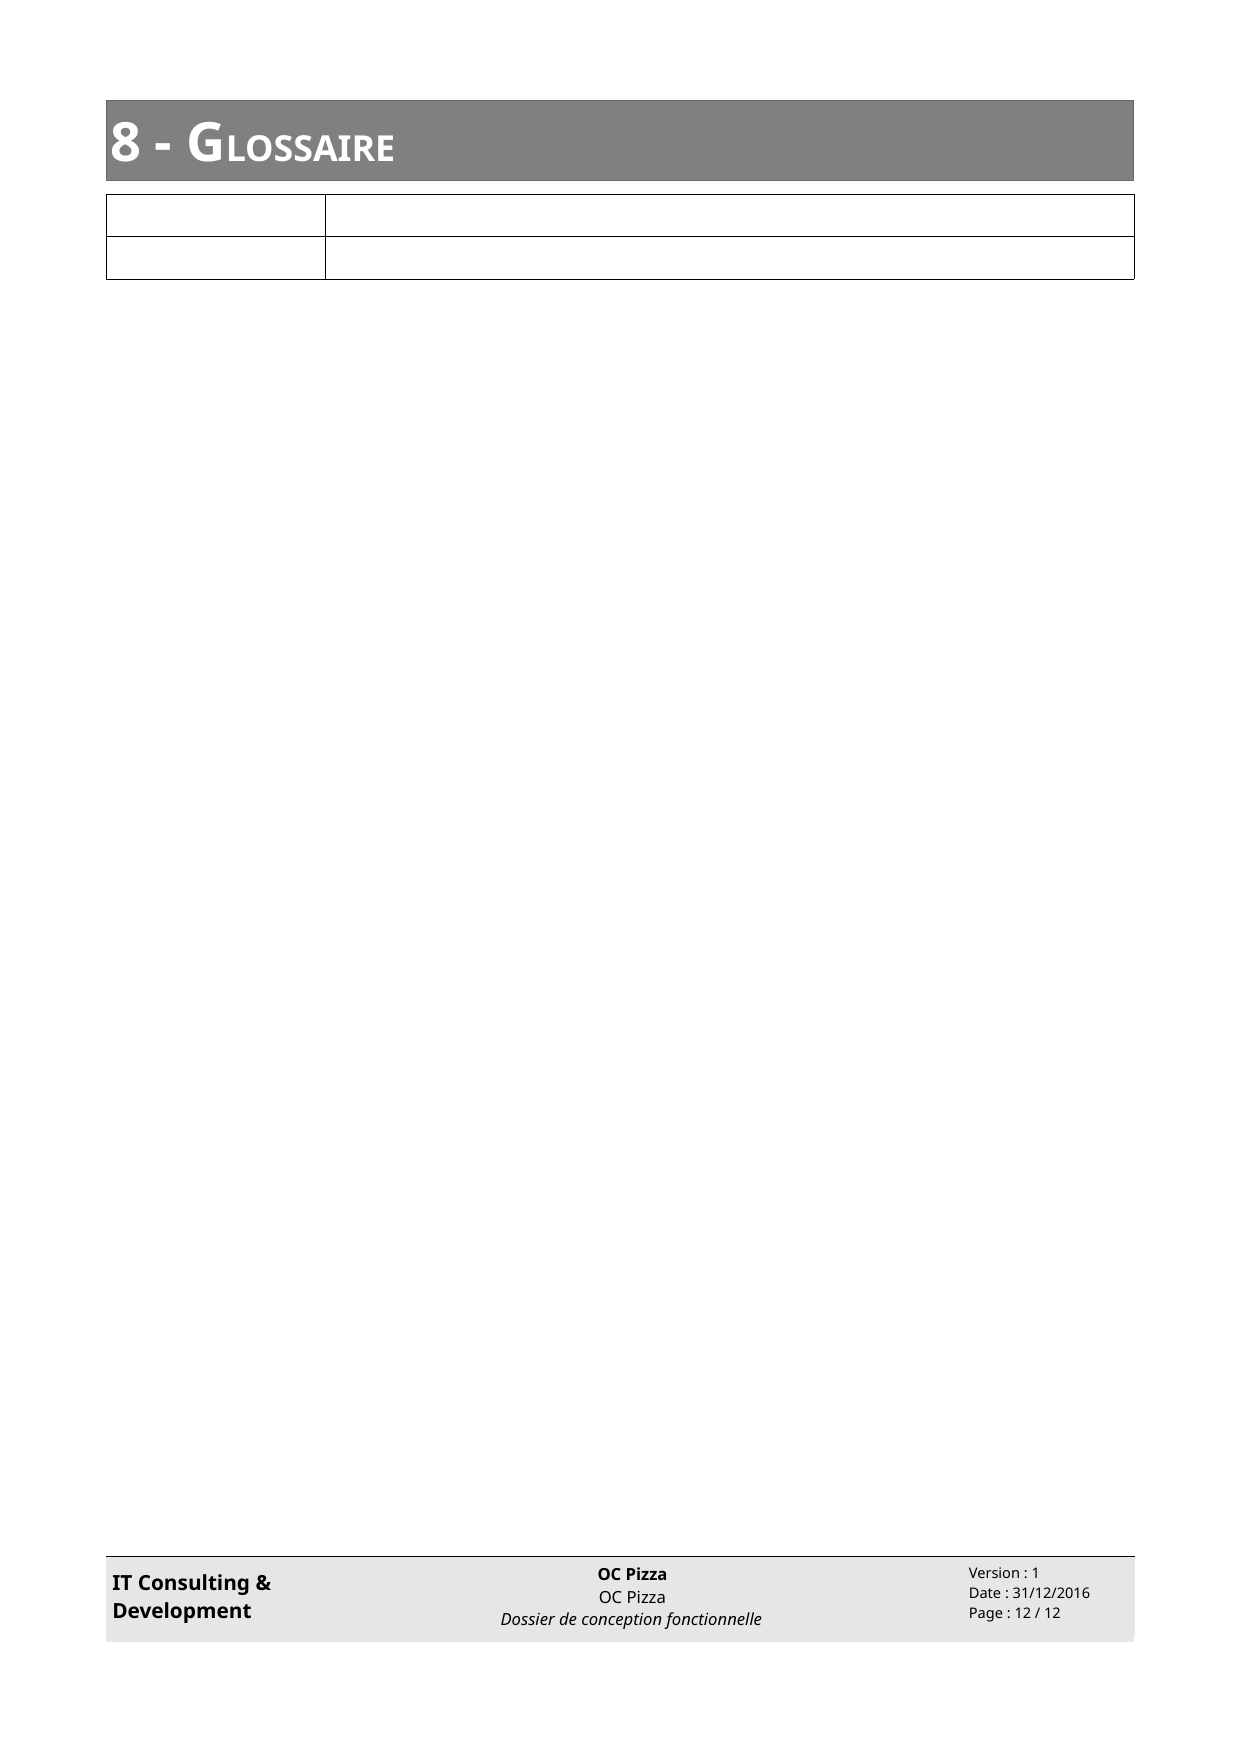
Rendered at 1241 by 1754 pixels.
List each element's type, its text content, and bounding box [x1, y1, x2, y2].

table_header [107, 195, 325, 236]
subtitle Glossaire [107, 101, 1133, 180]
table_cell [107, 237, 325, 279]
table_cell [326, 237, 1134, 279]
table_header [326, 195, 1134, 236]
